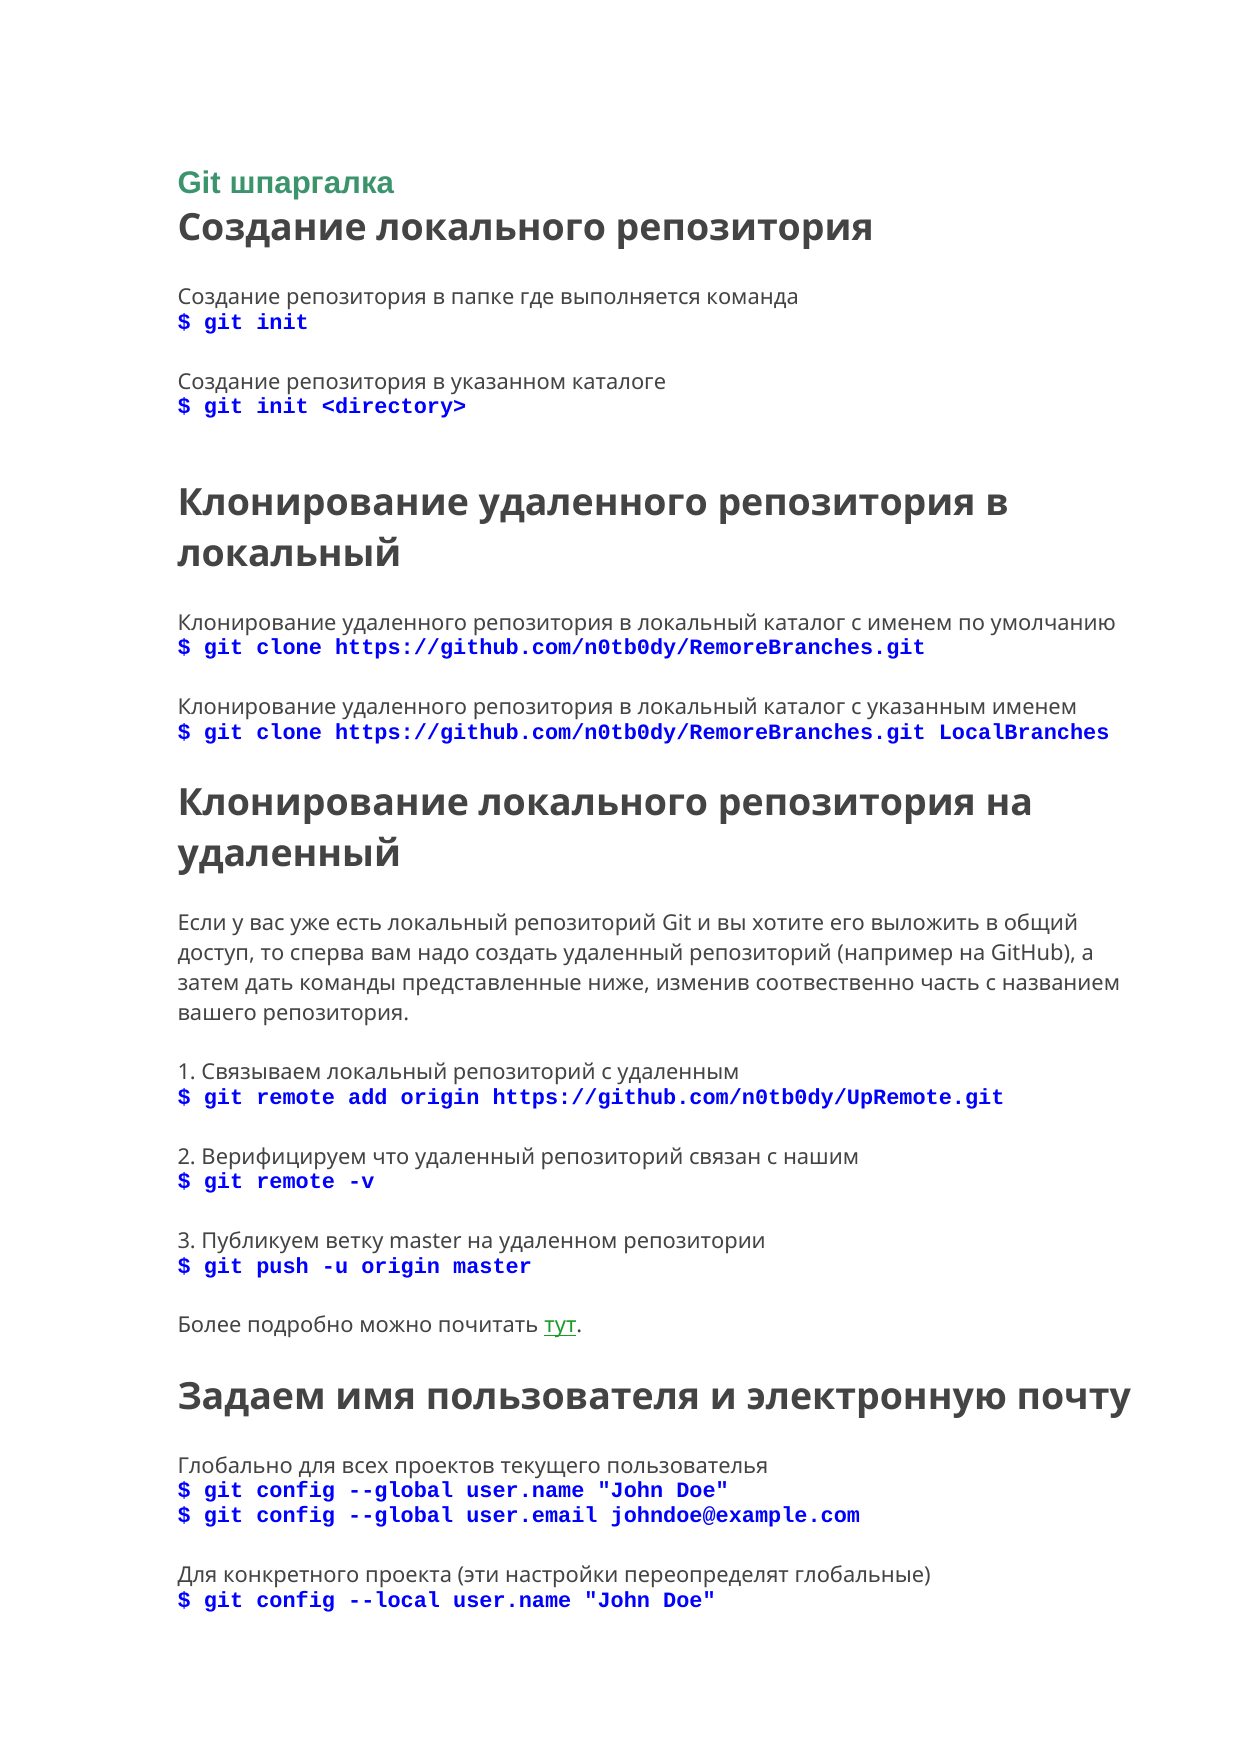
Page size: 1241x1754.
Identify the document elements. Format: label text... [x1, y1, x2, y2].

text Создание локального репозитория Создание репозитория в папке где выполняется команда $ git init Создание репозитория в указанном каталоге $ git init <directory> Клонирование удаленного репозитория в локальный Клонирование удаленного репозитория в локальный каталог с именем по умолчанию $ git clone https://github.com/n0tb0dy/RemoreBranches.git Клонирование удаленного репозитория в локальный каталог с указанным именем $ git clone https://github.com/n0tb0dy/RemoreBranches.git LocalBranches Клонирование локального репозитория на удаленный Если у вас уже есть локальный репозиторий Git и вы хотите его выложить в общий доступ, то сперва вам надо создать удаленный репозиторий (например на GitHub), а затем дать команды представленные ниже, изменив соотвественно часть с названием вашего репозитория. 1. Связываем локальный репозиторий с удаленным $ git remote add origin https://github.com/n0tb0dy/UpRemote.git 2. Верифицируем что удаленный репозиторий связан с нашим $ git remote -v 3. Публикуем ветку master на удаленном репозитории $ git push -u origin master Более подробно можно почитать тут. Задаем имя пользователя и электронную почту Глобально для всех проектов текущего пользователья $ git config --global user.name "John Doe" $ git config --global user.email johndoe@example.com Для конкретного проекта (эти настройки переопределят глобальные) $ git config --local user.name "John Doe" [177, 200, 1152, 1613]
text Git шпаргалка [177, 164, 1152, 200]
